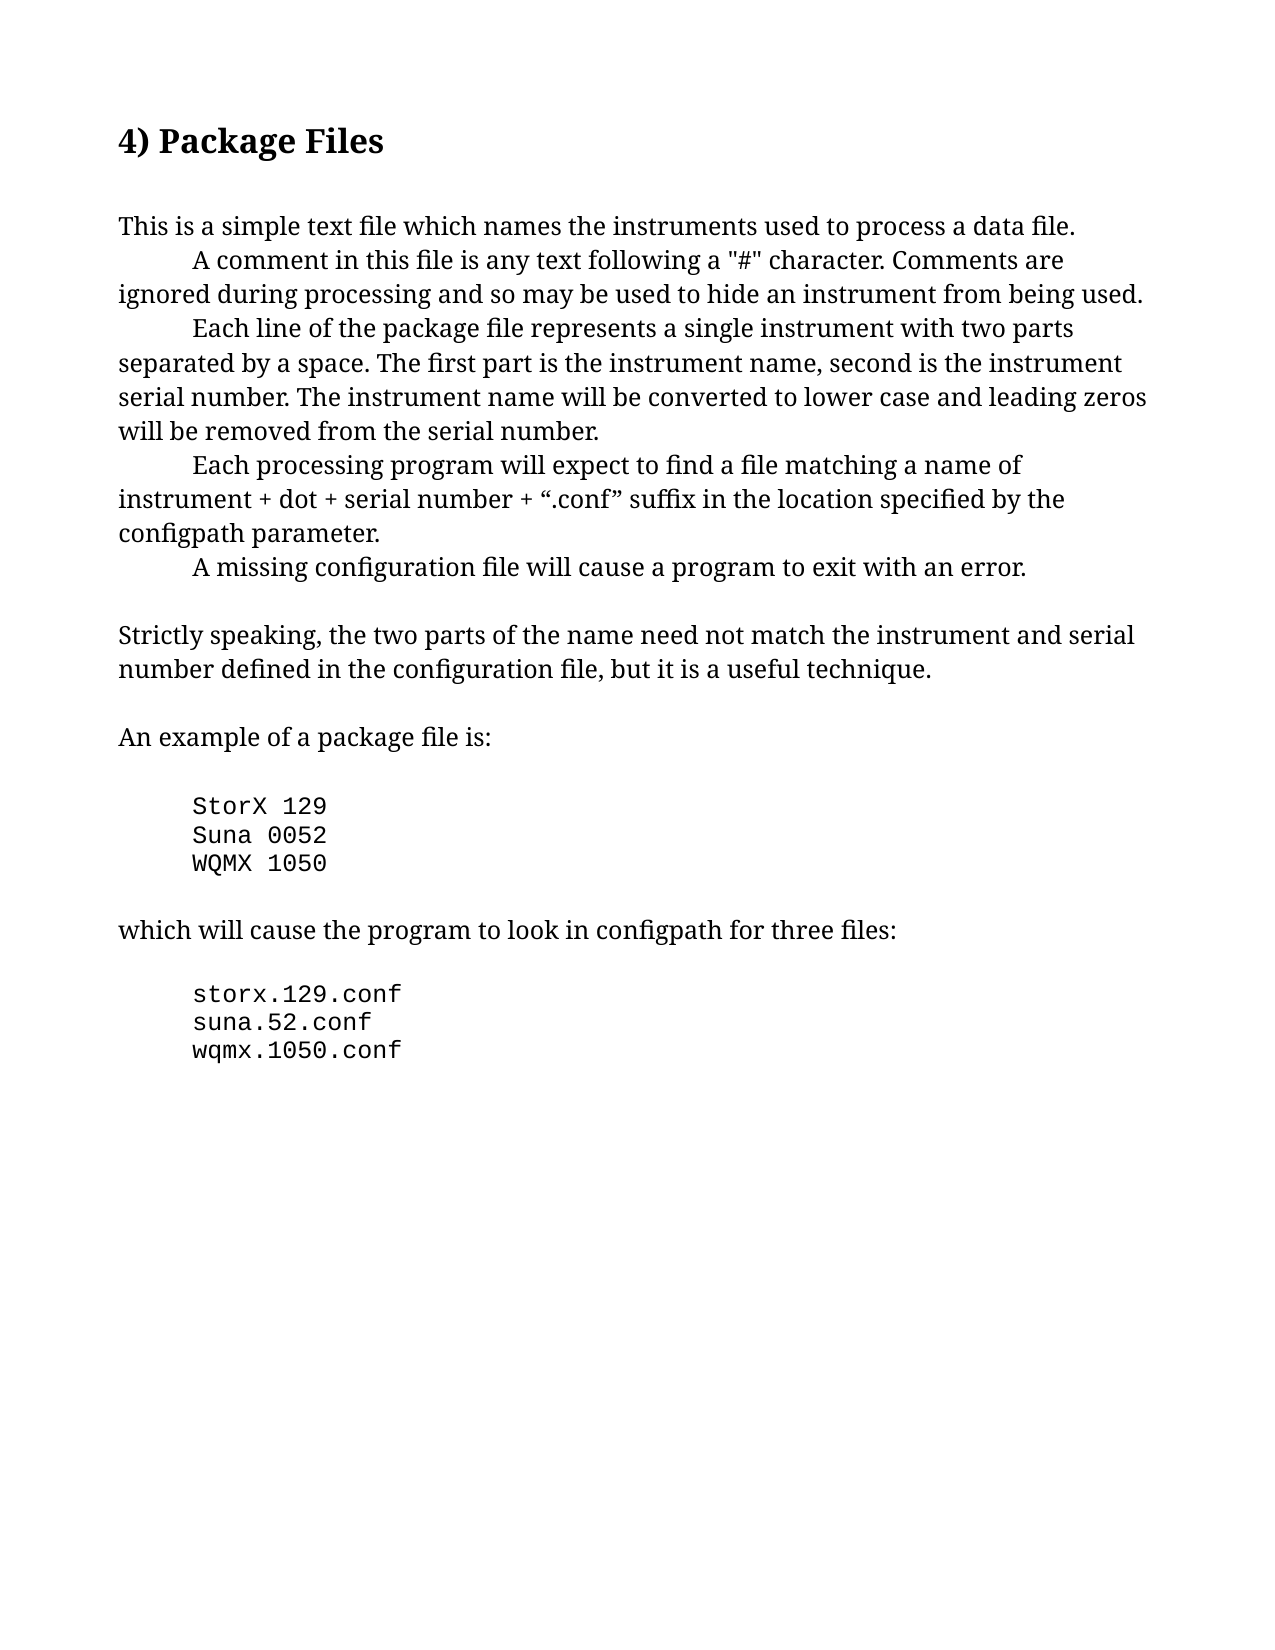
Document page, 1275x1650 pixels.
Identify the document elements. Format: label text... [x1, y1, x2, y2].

text Each line of the package file represents a single instrument with two parts separated by a space. The first part is the instrument name, second is the instrument serial number. The instrument name will be converted to lower case and leading zeros will be removed from the serial number. [118, 311, 1157, 447]
text suna.52.conf [118, 1009, 1157, 1038]
text WQMX 1050 [118, 851, 1157, 879]
text Each processing program will expect to find a file matching a name of instrument + dot + serial number + “.conf” suffix in the location specified by the configpath parameter. [118, 447, 1157, 549]
text wqmx.1050.conf [118, 1038, 1157, 1066]
text This is a simple text file which names the instruments used to process a data file. [118, 209, 1157, 243]
text 4) Package Files [118, 118, 1157, 163]
text Strictly speaking, the two parts of the name need not match the instrument and serial number defined in the configuration file, but it is a useful technique. [118, 618, 1157, 686]
text which will cause the program to look in configpath for three files: [118, 913, 1157, 947]
text Suna 0052 [118, 822, 1157, 851]
text An example of a package file is: [118, 720, 1157, 754]
text A comment in this file is any text following a "#" character. Comments are ignored during processing and so may be used to hide an instrument from being used. [118, 243, 1157, 311]
text StorX 129 [118, 788, 1157, 822]
text A missing configuration file will cause a program to exit with an error. [118, 549, 1157, 584]
text storx.129.conf [118, 981, 1157, 1009]
